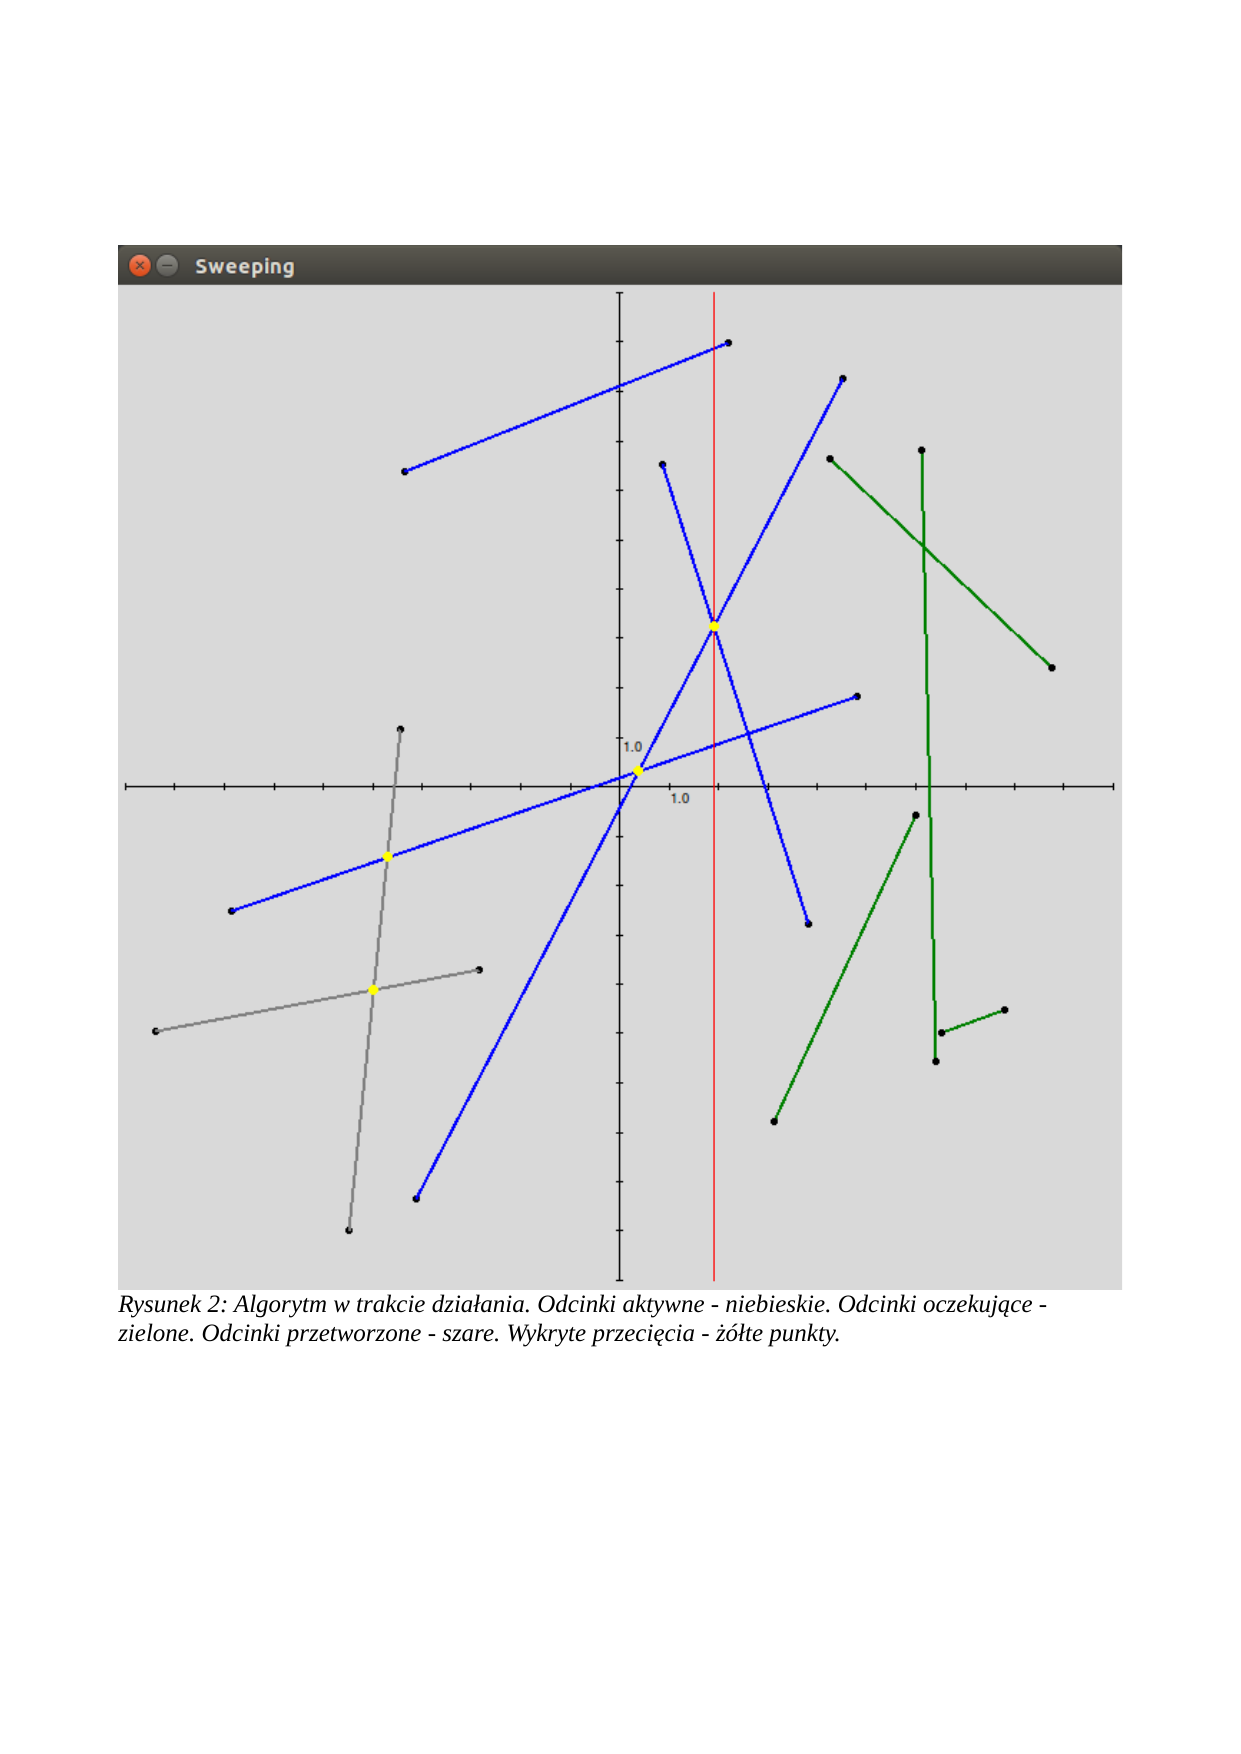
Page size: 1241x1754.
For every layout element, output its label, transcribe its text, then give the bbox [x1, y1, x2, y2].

picture [118, 245, 1123, 1290]
text Rysunek 2: Algorytm w trakcie działania. Odcinki aktywne - niebieskie. Odcinki oczekujące - zielone. Odcinki przetworzone - szare. Wykryte przecięcia - żółte punkty. [118, 1290, 1122, 1347]
